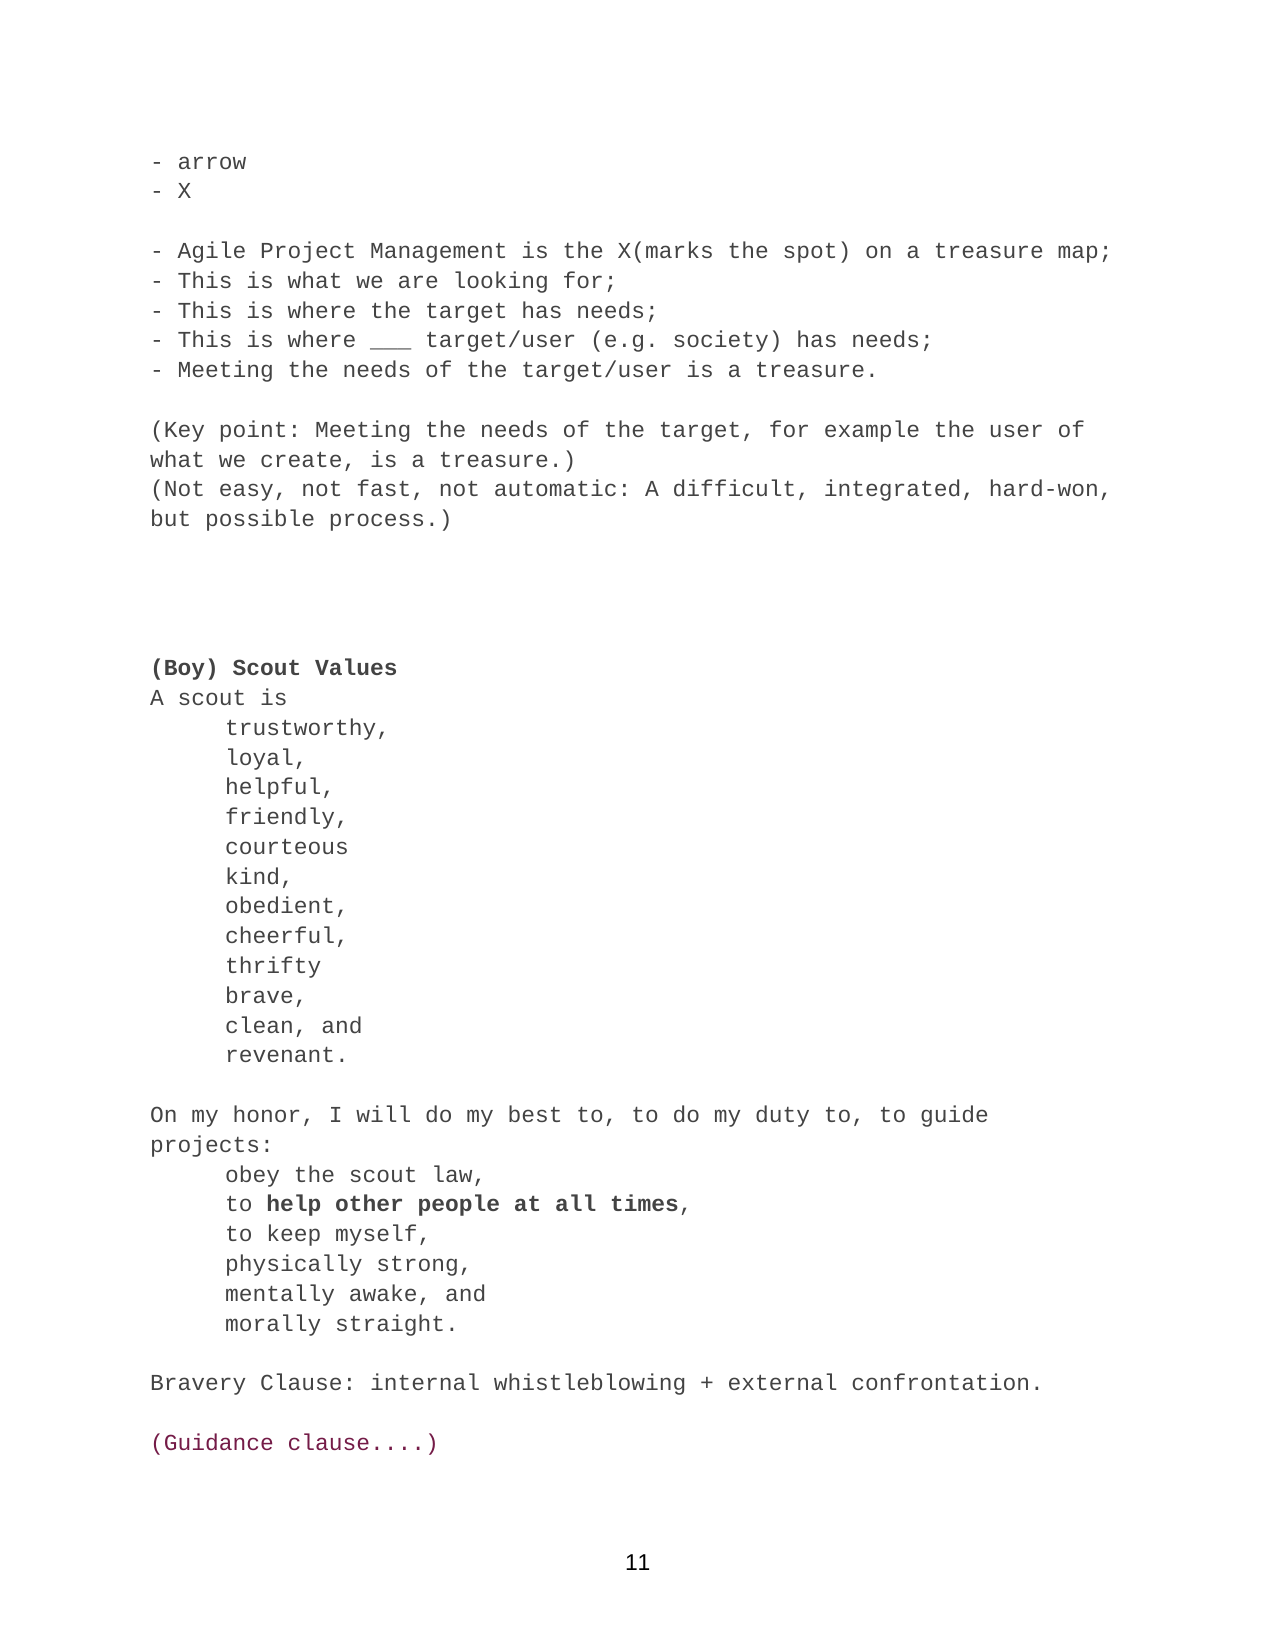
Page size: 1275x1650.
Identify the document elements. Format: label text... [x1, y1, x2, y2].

text to keep myself, [225, 1222, 1125, 1248]
text physically strong, [225, 1252, 1125, 1278]
text morally straight. [225, 1312, 1125, 1338]
text - Meeting the needs of the target/user is a treasure. [150, 358, 1125, 384]
text - arrow [150, 150, 1125, 176]
text - X [150, 180, 1125, 206]
text friendly, [225, 805, 1125, 831]
text trustworthy, [225, 716, 1125, 742]
text (Guidance clause....) [150, 1431, 1125, 1457]
text obey the scout law, [225, 1163, 1125, 1189]
text courteous [225, 835, 1125, 861]
text A scout is [150, 686, 1125, 712]
text obedient, [225, 895, 1125, 921]
text clean, and [225, 1014, 1125, 1040]
text helpful, [225, 776, 1125, 802]
text (Not easy, not fast, not automatic: A difficult, integrated, hard-won, but possible process.) [150, 478, 1125, 533]
text On my honor, I will do my best to, to do my duty to, to guide projects: [150, 1103, 1125, 1159]
text (Boy) Scout Values [150, 656, 1125, 682]
text cheerful, [225, 924, 1125, 951]
text loyal, [225, 746, 1125, 772]
text kind, [225, 865, 1125, 891]
text brave, [225, 984, 1125, 1010]
text - This is where the target has needs; [150, 299, 1125, 325]
text Bravery Clause: internal whistleblowing + external confrontation. [150, 1371, 1125, 1397]
text - This is where ___ target/user (e.g. society) has needs; [150, 329, 1125, 355]
text thrifty [225, 954, 1125, 980]
text mentally awake, and [225, 1282, 1125, 1308]
text - Agile Project Management is the X(marks the spot) on a treasure map; [150, 239, 1125, 265]
text - This is what we are looking for; [150, 269, 1125, 295]
text revenant. [225, 1044, 1125, 1070]
text to help other people at all times, [225, 1193, 1125, 1219]
text (Key point: Meeting the needs of the target, for example the user of what we create, is a treasure.) [150, 418, 1125, 474]
